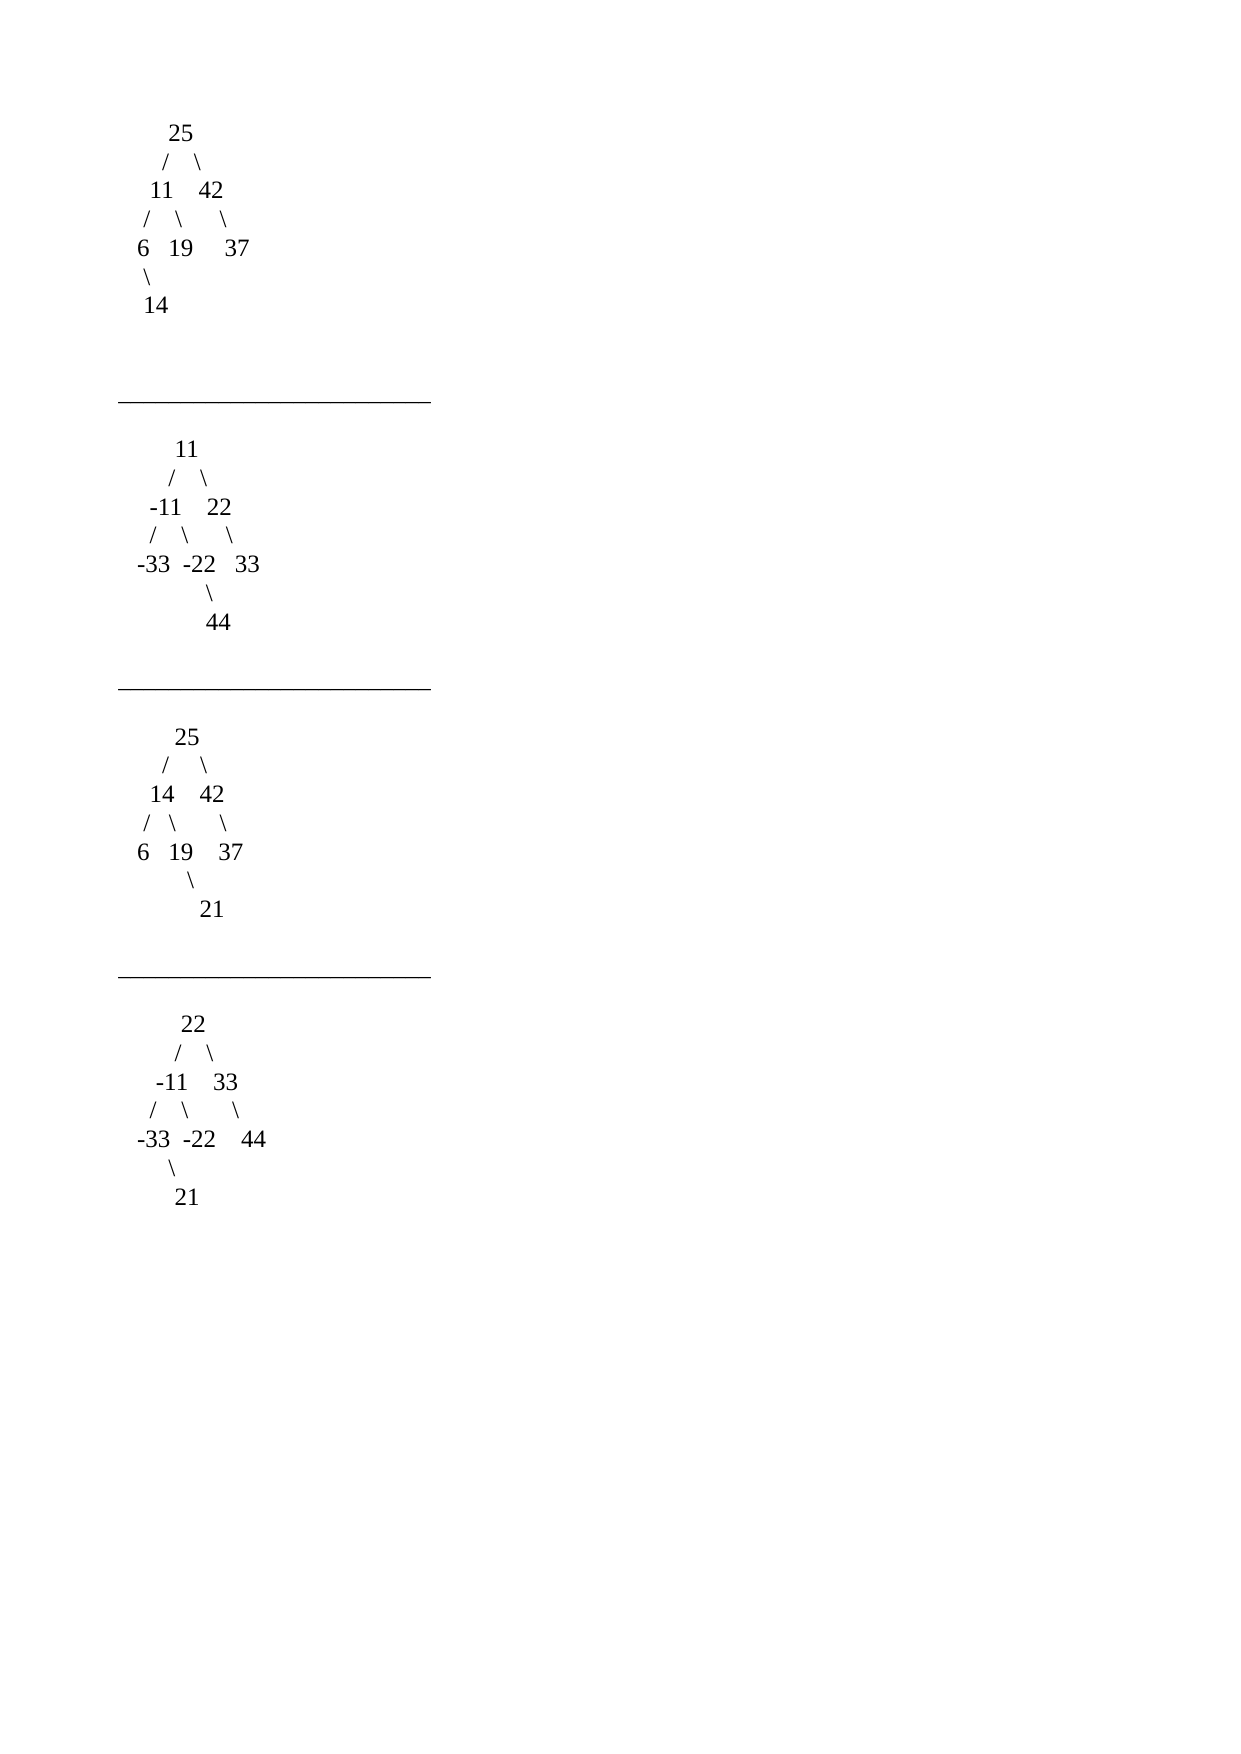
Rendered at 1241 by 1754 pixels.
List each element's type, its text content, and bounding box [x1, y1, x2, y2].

text 25 [118, 118, 1122, 147]
text 6 19 37 [118, 837, 1122, 866]
text 22 [118, 1009, 1122, 1038]
text / \ [118, 1038, 1122, 1067]
text -11 22 [118, 492, 1122, 521]
text -11 33 [118, 1067, 1122, 1096]
text / \ \ [118, 1096, 1122, 1124]
text 14 42 [118, 779, 1122, 808]
text 14 _________________________ [118, 291, 1122, 406]
text 11 42 [118, 176, 1122, 204]
text \ [118, 1153, 1122, 1182]
text 11 [118, 434, 1122, 463]
text \ [118, 866, 1122, 894]
text 6 19 37 [118, 233, 1122, 262]
text 21 [118, 894, 1122, 923]
text / \ \ [118, 521, 1122, 549]
text 44 [118, 607, 1122, 636]
text / \ [118, 751, 1122, 779]
text 25 [118, 722, 1122, 751]
text _________________________ [118, 664, 1122, 693]
text -33 -22 33 [118, 549, 1122, 578]
text -33 -22 44 [118, 1124, 1122, 1153]
text / \ \ [118, 204, 1122, 233]
text / \ [118, 147, 1122, 176]
text / \ \ [118, 808, 1122, 837]
text \ [118, 578, 1122, 607]
text 21 [118, 1182, 1122, 1211]
text / \ [118, 463, 1122, 492]
text _________________________ [118, 952, 1122, 981]
text \ [118, 262, 1122, 291]
